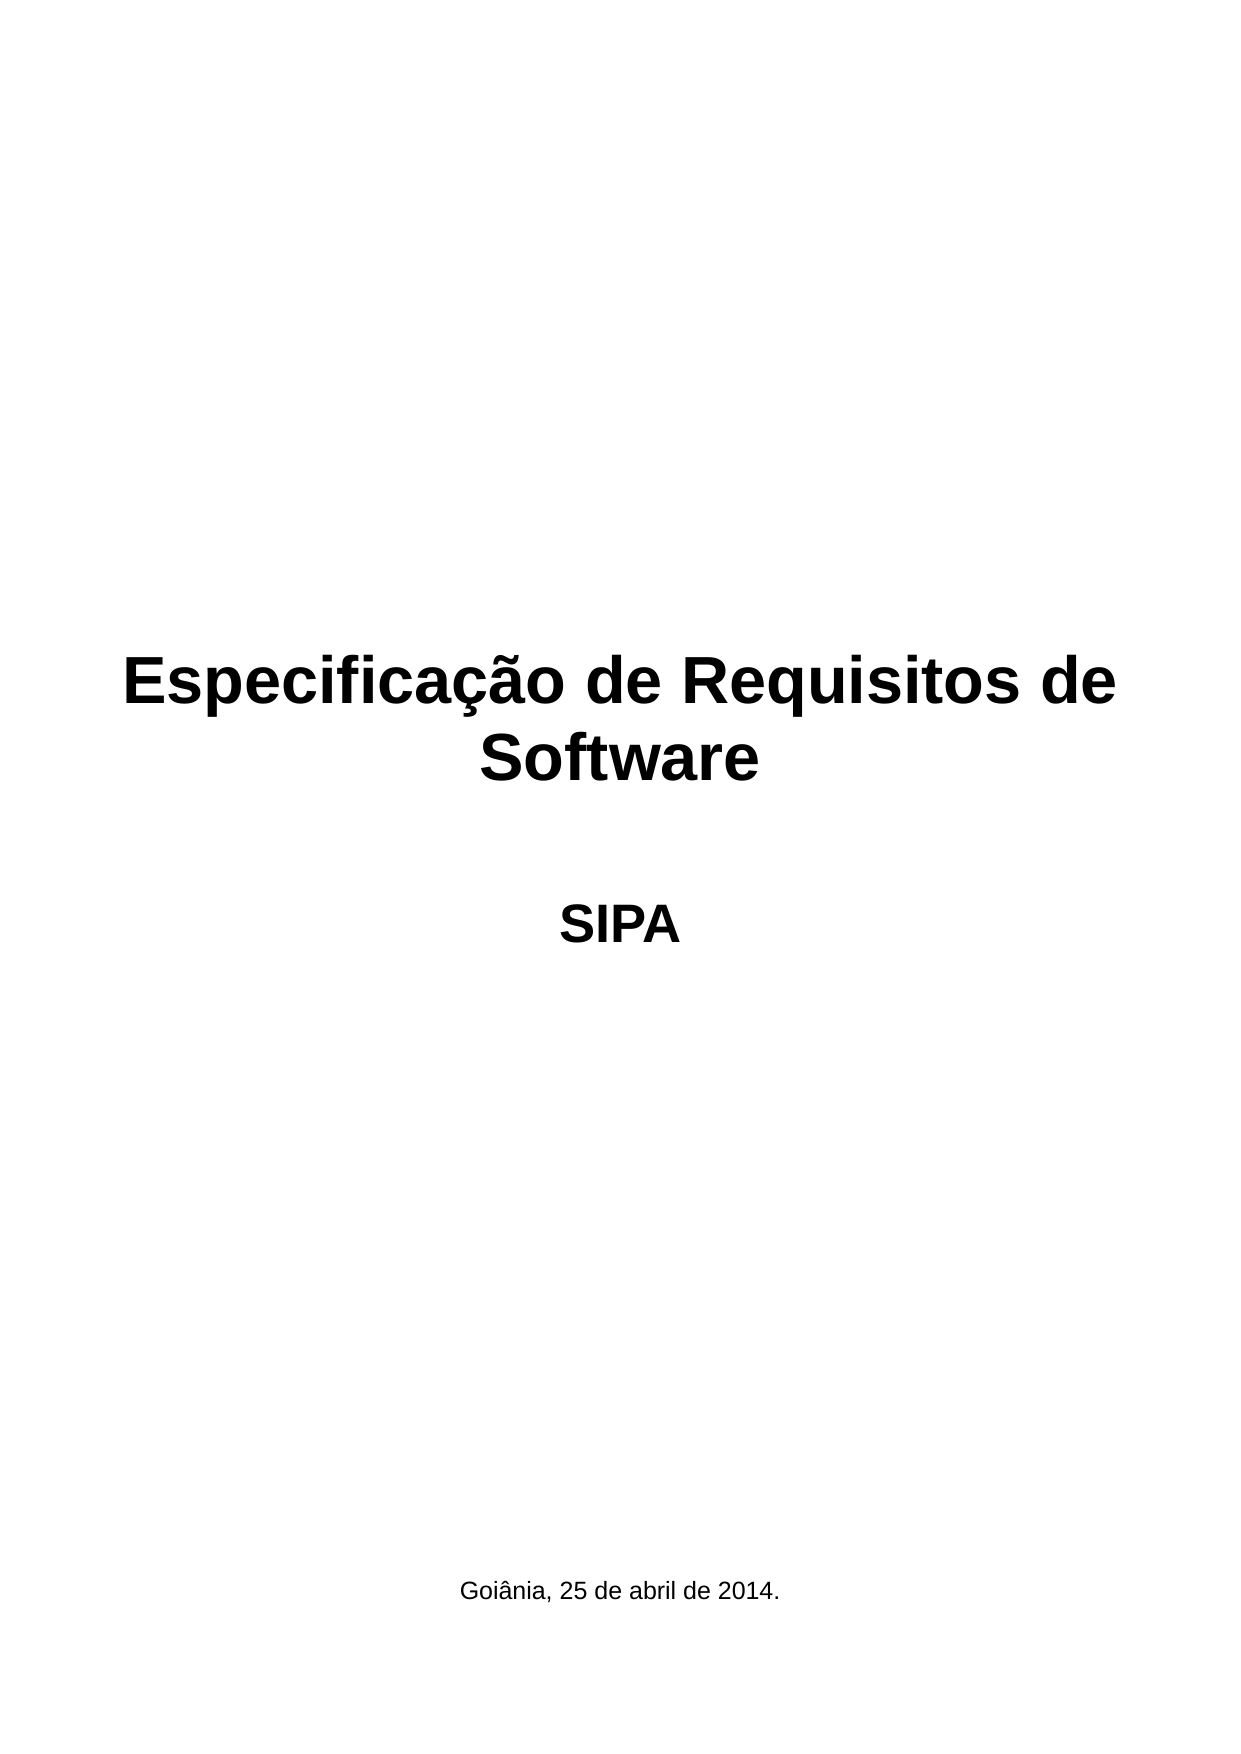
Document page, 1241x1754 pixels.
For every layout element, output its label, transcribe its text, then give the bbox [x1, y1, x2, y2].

text SIPA [118, 892, 1122, 954]
text Goiânia, 25 de abril de 2014. [118, 1576, 1122, 1605]
text Especificação de Requisitos de Software [118, 641, 1122, 794]
